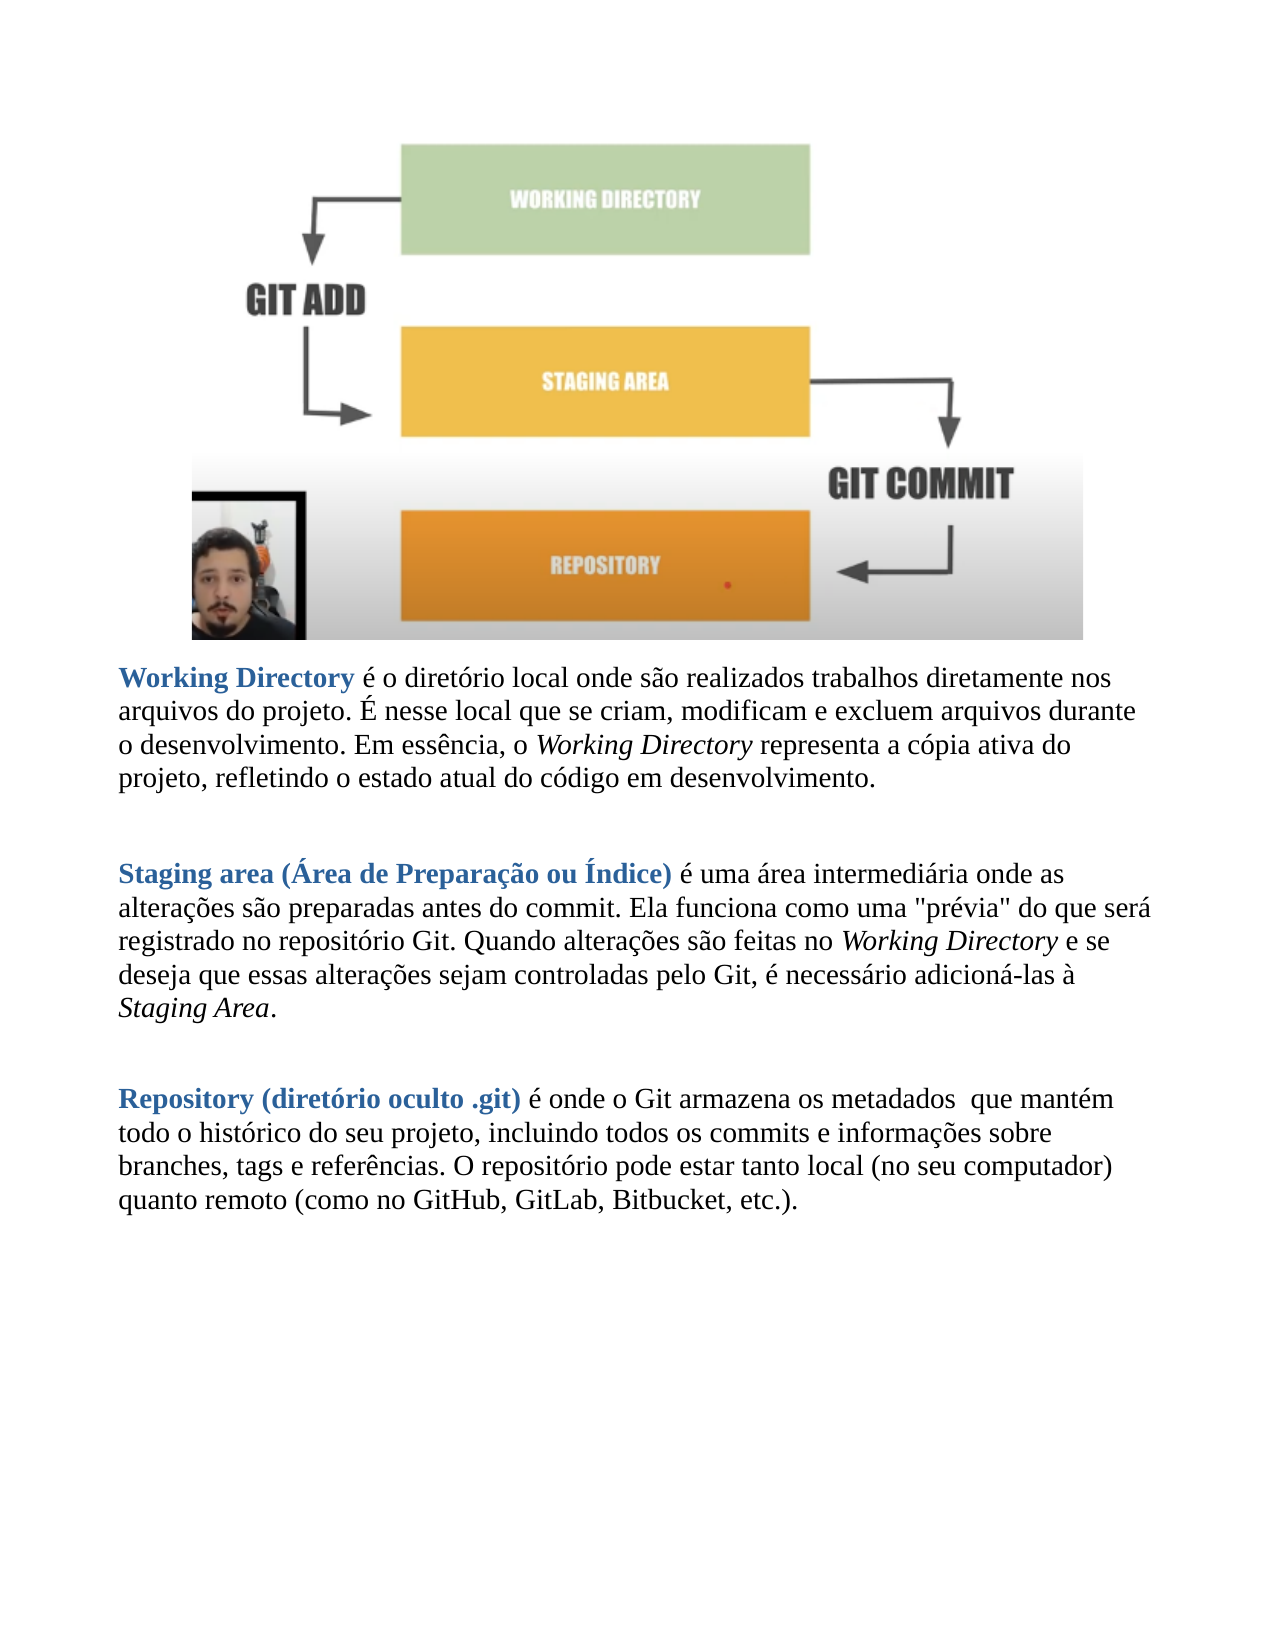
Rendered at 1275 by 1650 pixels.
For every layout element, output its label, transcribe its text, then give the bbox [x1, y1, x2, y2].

text Staging area (Área de Preparação ou Índice) é uma área intermediária onde as alterações são preparadas antes do commit. Ela funciona como uma "prévia" do que será registrado no repositório Git. Quando alterações são feitas no Working Directory e se deseja que essas alterações sejam controladas pelo Git, é necessário adicioná-las à Staging Area. [118, 856, 1157, 1024]
picture [191, 118, 1084, 640]
text Repository (diretório oculto .git) é onde o Git armazena os metadados que mantém todo o histórico do seu projeto, incluindo todos os commits e informações sobre branches, tags e referências. O repositório pode estar tanto local (no seu computador) quanto remoto (como no GitHub, GitLab, Bitbucket, etc.). [118, 1081, 1157, 1216]
text Working Directory é o diretório local onde são realizados trabalhos diretamente nos arquivos do projeto. É nesse local que se criam, modificam e excluem arquivos durante o desenvolvimento. Em essência, o Working Directory representa a cópia ativa do projeto, refletindo o estado atual do código em desenvolvimento. [118, 660, 1157, 794]
